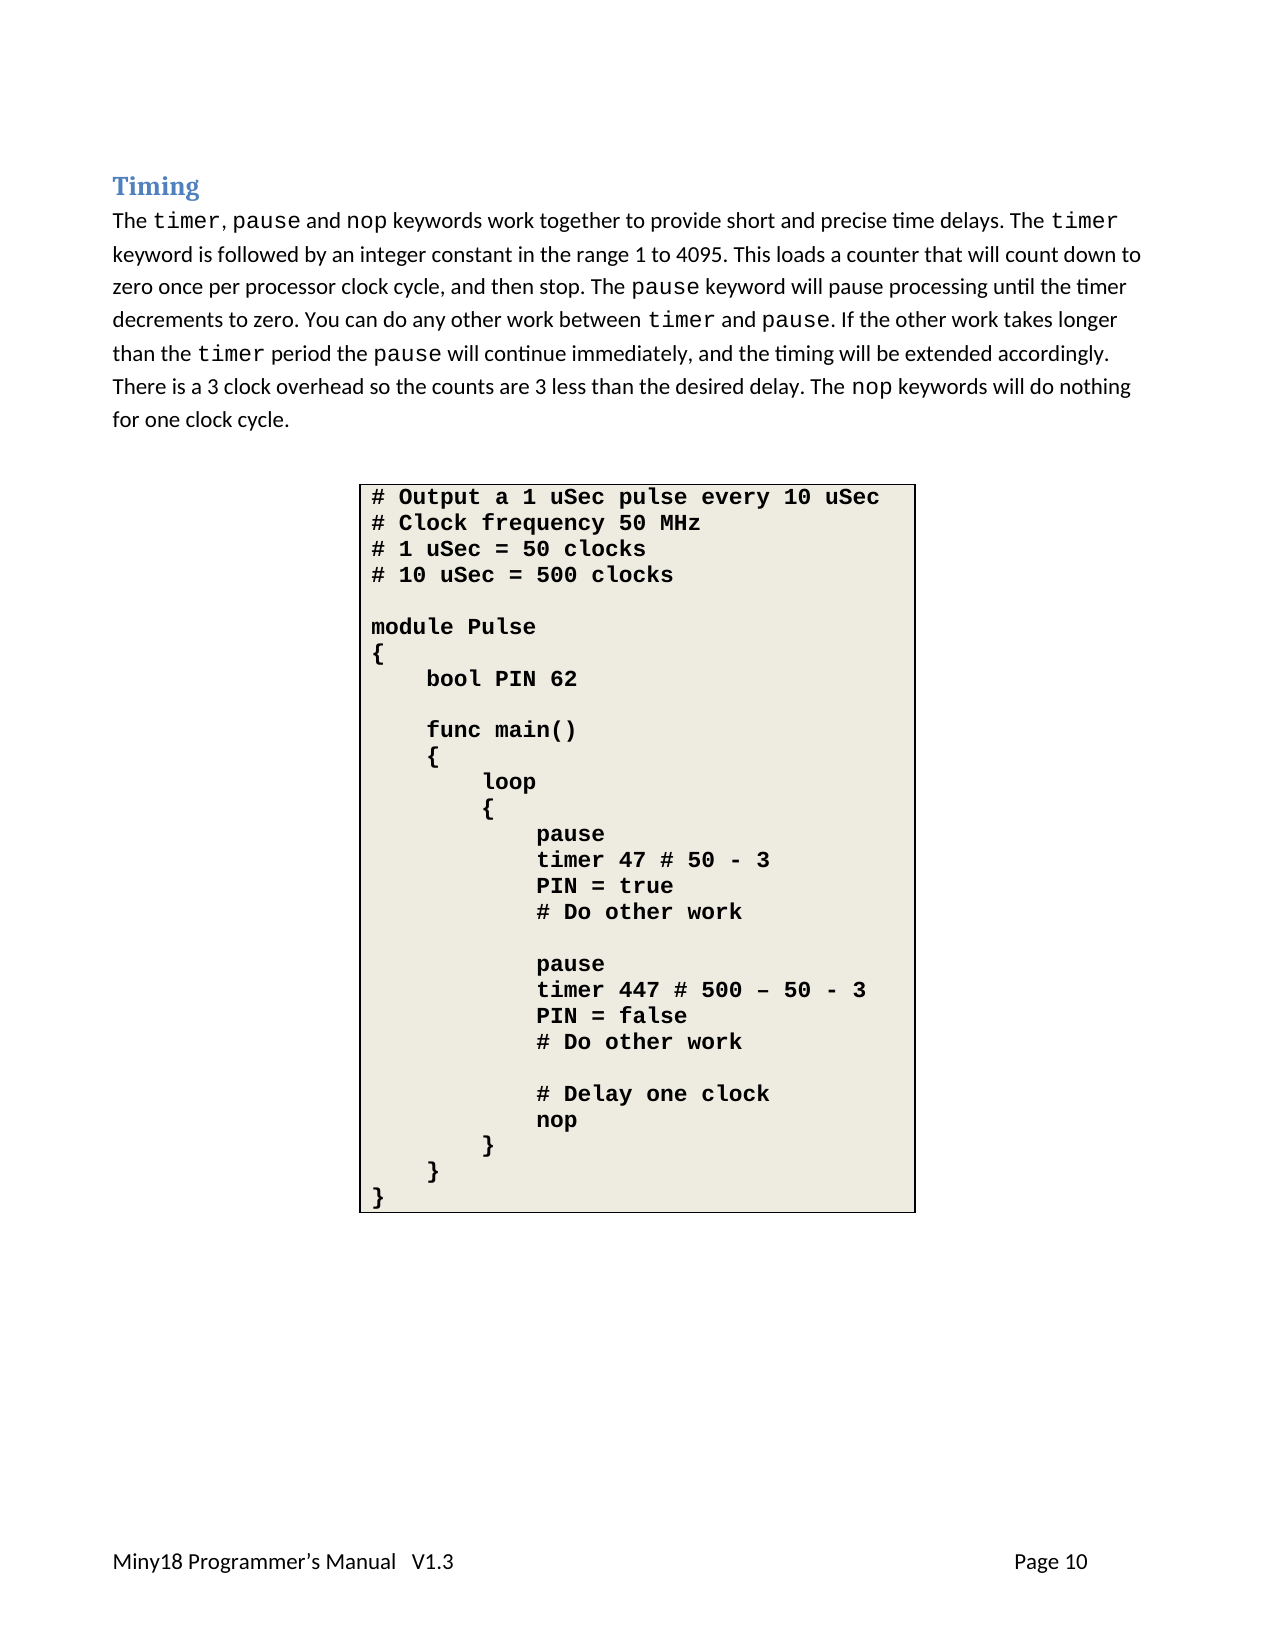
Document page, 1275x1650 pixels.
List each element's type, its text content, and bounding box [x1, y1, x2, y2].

table_header # Output a 1 uSec pulse every 10 uSec # Clock frequency 50 MHz # 1 uSec = 50 clocks # 10 uSec = 500 clocks module Pulse { bool PIN 62 func main() { loop { pause timer 47 # 50 - 3 PIN = true # Do other work pause timer 447 # 500 – 50 - 3 PIN = false # Do other work # Delay one clock nop } } } [361, 485, 914, 1212]
text The timer, pause and nop keywords work together to provide short and precise time delays. The timer keyword is followed by an integer constant in the range 1 to 4095. This loads a counter that will count down to zero once per processor clock cycle, and then stop. The pause keyword will pause processing until the timer decrements to zero. You can do any other work between timer and pause. If the other work takes longer than the timer period the pause will continue immediately, and the timing will be extended accordingly. There is a 3 clock overhead so the counts are 3 less than the desired delay. The nop keywords will do nothing for one clock cycle. [112, 207, 1162, 433]
subtitle Timing [112, 171, 1162, 202]
